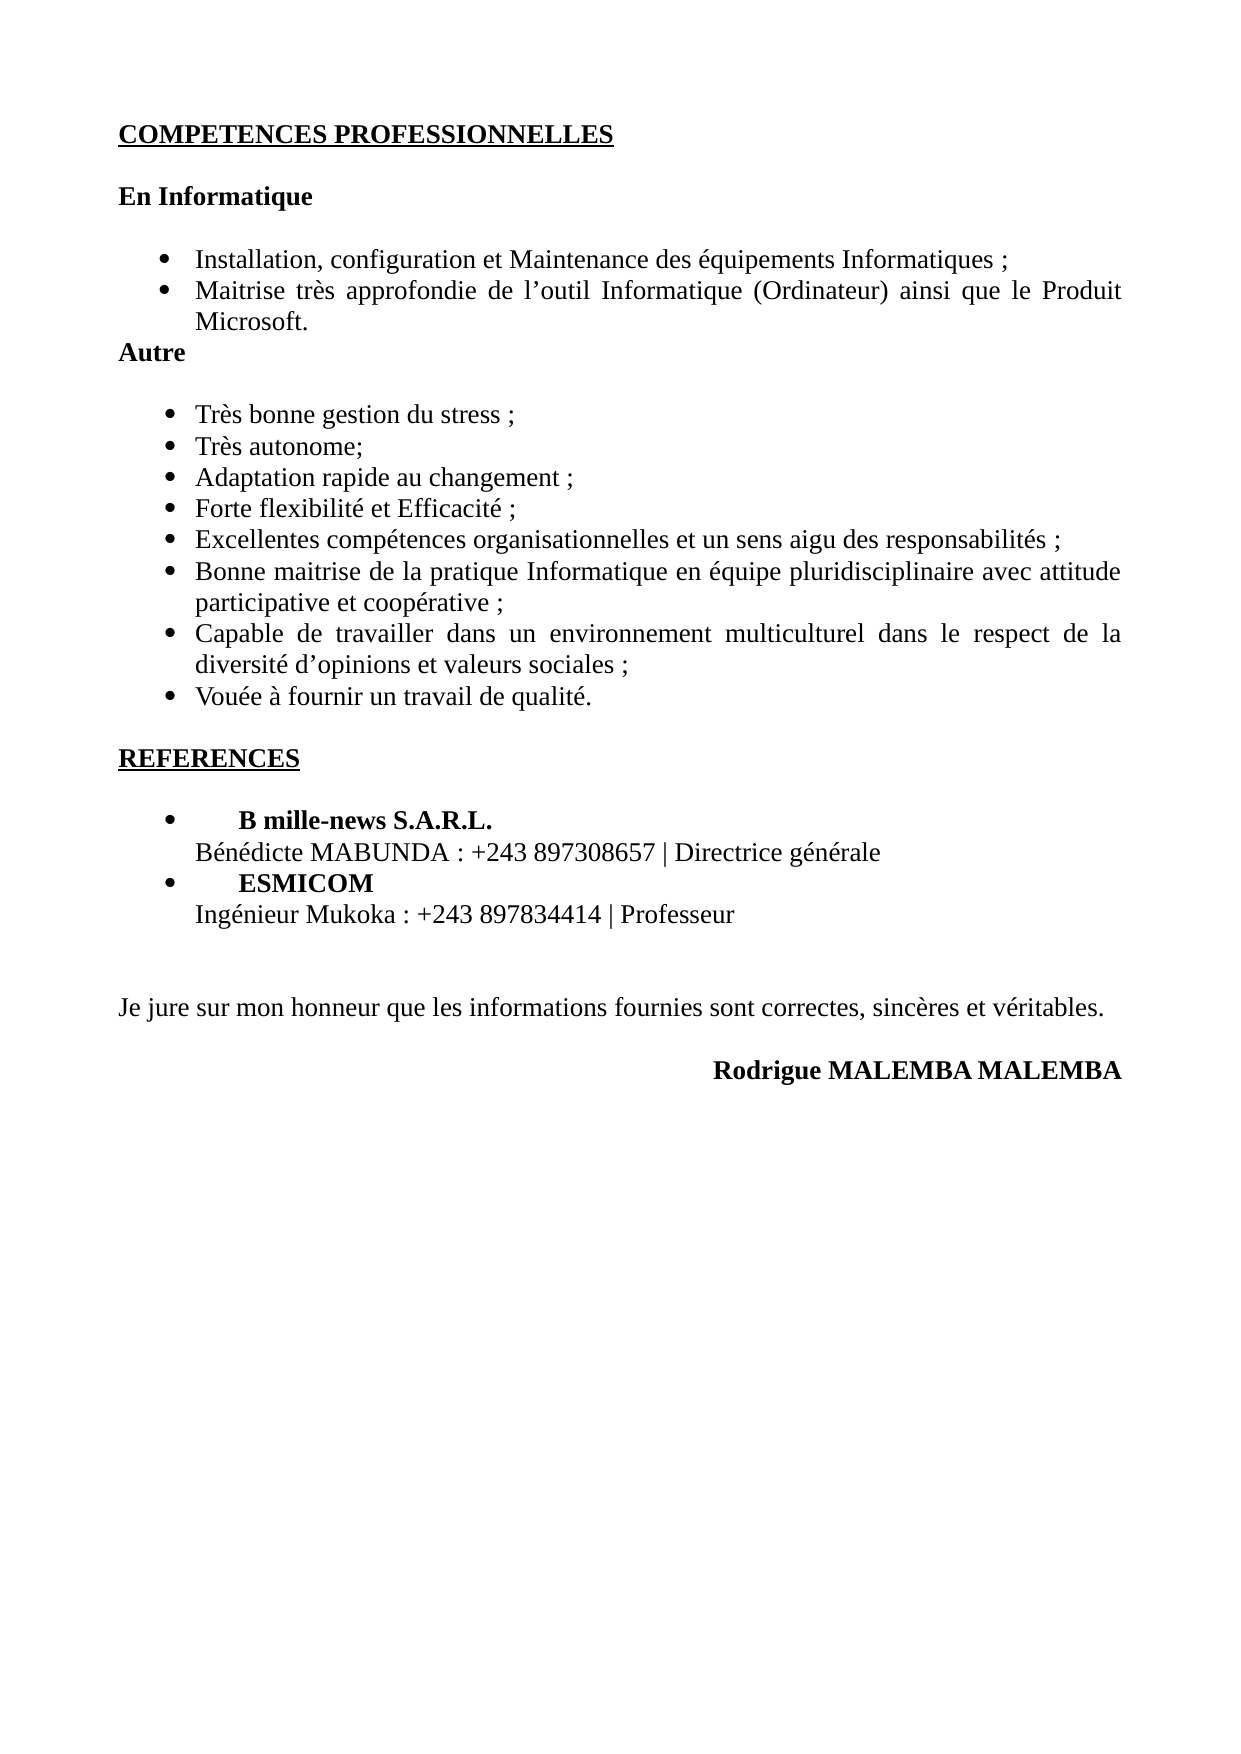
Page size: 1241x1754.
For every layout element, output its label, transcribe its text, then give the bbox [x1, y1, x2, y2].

list Vouée à fournir un travail de qualité. [165, 680, 1122, 711]
list Capable de travailler dans un environnement multiculturel dans le respect de la diversité d’opinions et valeurs sociales ; [165, 617, 1122, 680]
list Installation, configuration et Maintenance des équipements Informatiques ; [159, 243, 1122, 274]
text COMPETENCES PROFESSIONNELLES [118, 118, 1122, 149]
text Autre [118, 336, 1122, 367]
list Adaptation rapide au changement ; [165, 461, 1122, 492]
text Ingénieur Mukoka : +243 897834414 | Professeur [195, 898, 1122, 929]
list Très bonne gestion du stress ; [165, 399, 1122, 430]
list ESMICOM [165, 867, 1122, 898]
list Maitrise très approfondie de l’outil Informatique (Ordinateur) ainsi que le Produit Microsoft. [159, 274, 1122, 336]
list B mille-news S.A.R.L. [165, 804, 1122, 836]
text REFERENCES [118, 742, 1122, 773]
text Rodrigue MALEMBA MALEMBA [118, 1054, 1122, 1085]
text Je jure sur mon honneur que les informations fournies sont correctes, sincères et véritables. [118, 991, 1122, 1023]
list Bonne maitrise de la pratique Informatique en équipe pluridisciplinaire avec attitude participative et coopérative ; [165, 555, 1122, 617]
text Bénédicte MABUNDA : +243 897308657 | Directrice générale [195, 836, 1122, 867]
list Forte flexibilité et Efficacité ; [165, 492, 1122, 524]
list Très autonome; [165, 430, 1122, 461]
list Excellentes compétences organisationnelles et un sens aigu des responsabilités ; [165, 524, 1122, 555]
text En Informatique [118, 180, 1122, 212]
